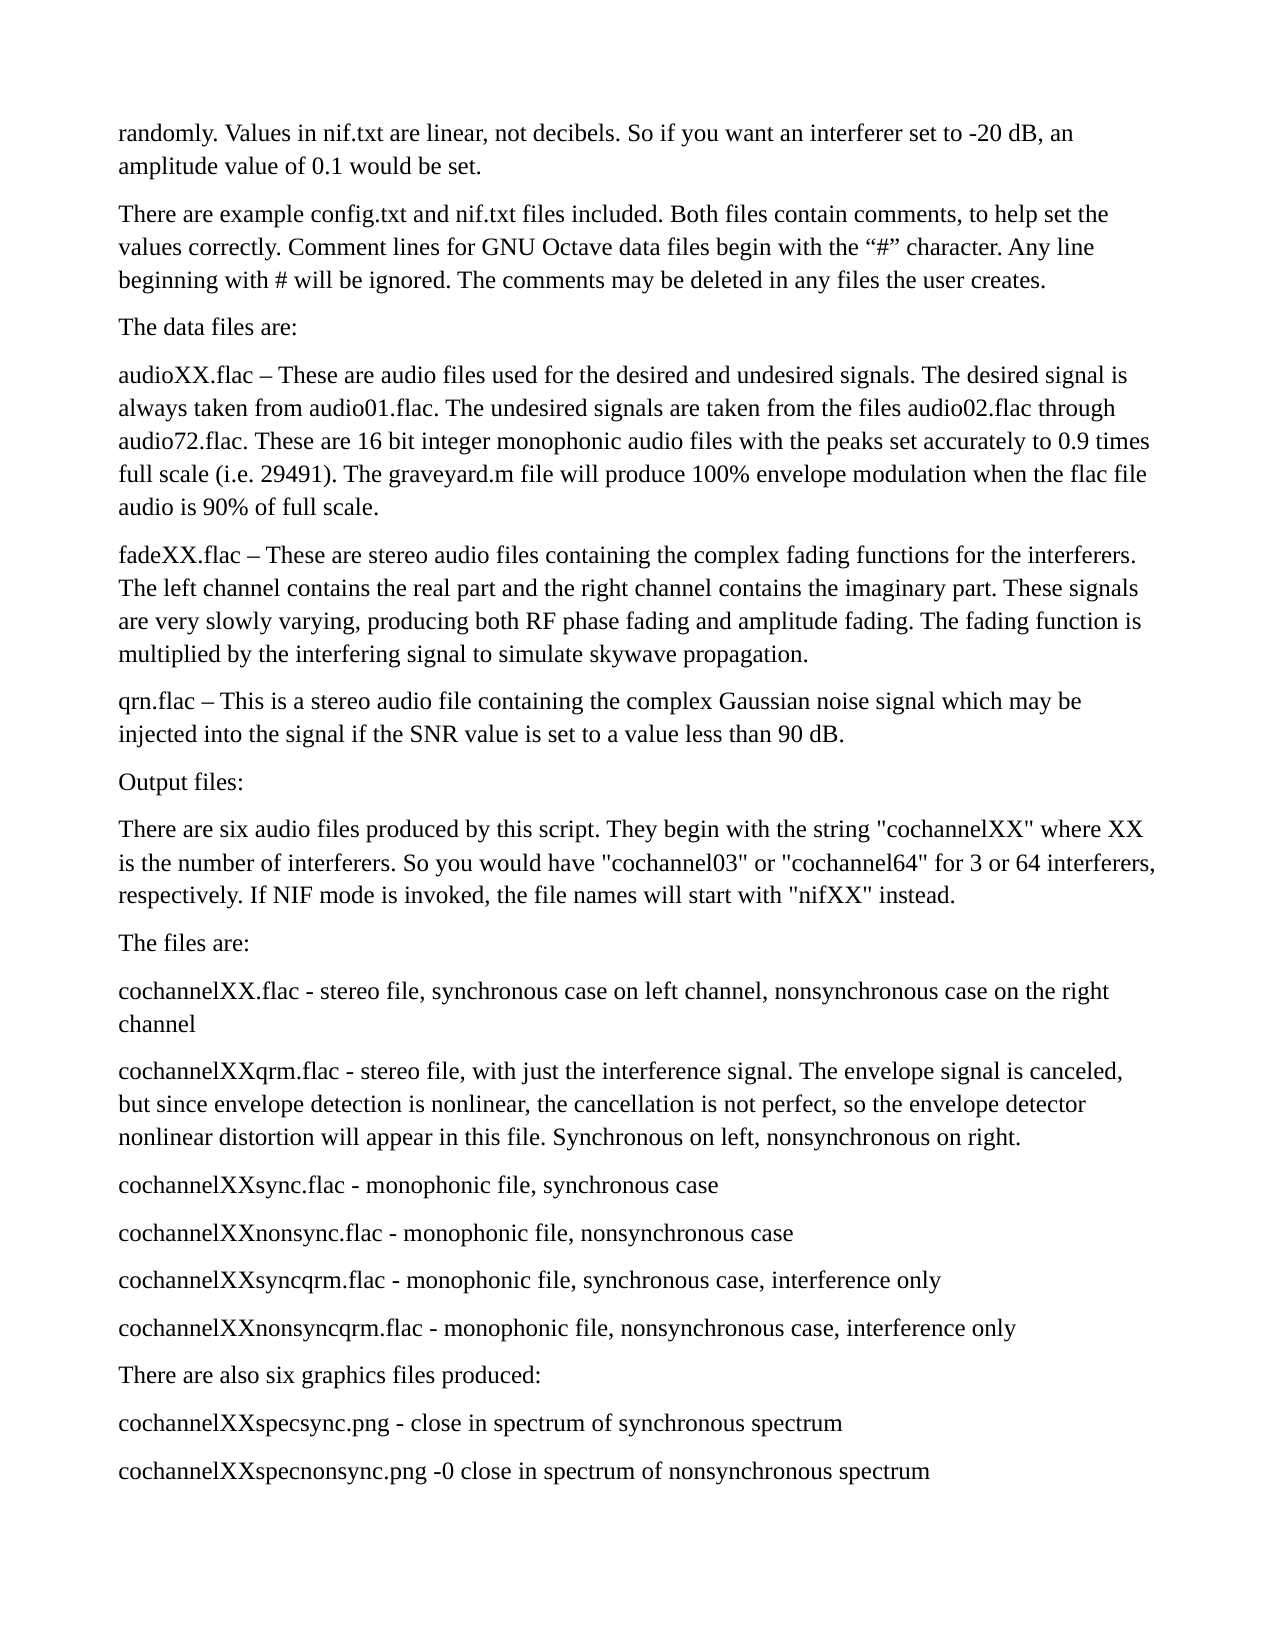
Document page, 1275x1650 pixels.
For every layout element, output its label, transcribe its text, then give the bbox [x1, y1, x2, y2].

text fadeXX.flac – These are stereo audio files containing the complex fading functions for the interferers. The left channel contains the real part and the right channel contains the imaginary part. These signals are very slowly varying, producing both RF phase fading and amplitude fading. The fading function is multiplied by the interfering signal to simulate skywave propagation. [118, 540, 1157, 667]
text cochannelXXspecnonsync.png -0 close in spectrum of nonsynchronous spectrum [118, 1456, 1157, 1484]
text Output files: [118, 767, 1157, 796]
text cochannelXXnonsync.flac - monophonic file, nonsynchronous case [118, 1218, 1157, 1246]
text cochannelXXsync.flac - monophonic file, synchronous case [118, 1170, 1157, 1199]
text cochannelXX.flac - stereo file, synchronous case on left channel, nonsynchronous case on the right channel [118, 976, 1157, 1038]
text There are six audio files produced by this script. They begin with the string "cochannelXX" where XX is the number of interferers. So you would have "cochannel03" or "cochannel64" for 3 or 64 interferers, respectively. If NIF mode is invoked, the file names will start with "nifXX" instead. [118, 814, 1157, 909]
text cochannelXXnonsyncqrm.flac - monophonic file, nonsynchronous case, interference only [118, 1313, 1157, 1342]
text The files are: [118, 928, 1157, 957]
text The data files are: [118, 312, 1157, 341]
text There are example config.txt and nif.txt files included. Both files contain comments, to help set the values correctly. Comment lines for GNU Octave data files begin with the “#” character. Any line beginning with # will be ignored. The comments may be deleted in any files the user creates. [118, 199, 1157, 293]
text There are also six graphics files produced: [118, 1361, 1157, 1389]
text qrn.flac – This is a stereo audio file containing the complex Gaussian noise signal which may be injected into the signal if the SNR value is set to a value less than 90 dB. [118, 686, 1157, 748]
text audioXX.flac – These are audio files used for the desired and undesired signals. The desired signal is always taken from audio01.flac. The undesired signals are taken from the files audio02.flac through audio72.flac. These are 16 bit integer monophonic audio files with the peaks set accurately to 0.9 times full scale (i.e. 29491). The graveyard.m file will produce 100% envelope modulation when the flac file audio is 90% of full scale. [118, 360, 1157, 521]
text cochannelXXsyncqrm.flac - monophonic file, synchronous case, interference only [118, 1265, 1157, 1294]
text cochannelXXqrm.flac - stereo file, with just the interference signal. The envelope signal is canceled, but since envelope detection is nonlinear, the cancellation is not perfect, so the envelope detector nonlinear distortion will appear in this file. Synchronous on left, nonsynchronous on right. [118, 1056, 1157, 1151]
text cochannelXXspecsync.png - close in spectrum of synchronous spectrum [118, 1408, 1157, 1437]
text randomly. Values in nif.txt are linear, not decibels. So if you want an interferer set to -20 dB, an amplitude value of 0.1 would be set. [118, 118, 1157, 180]
